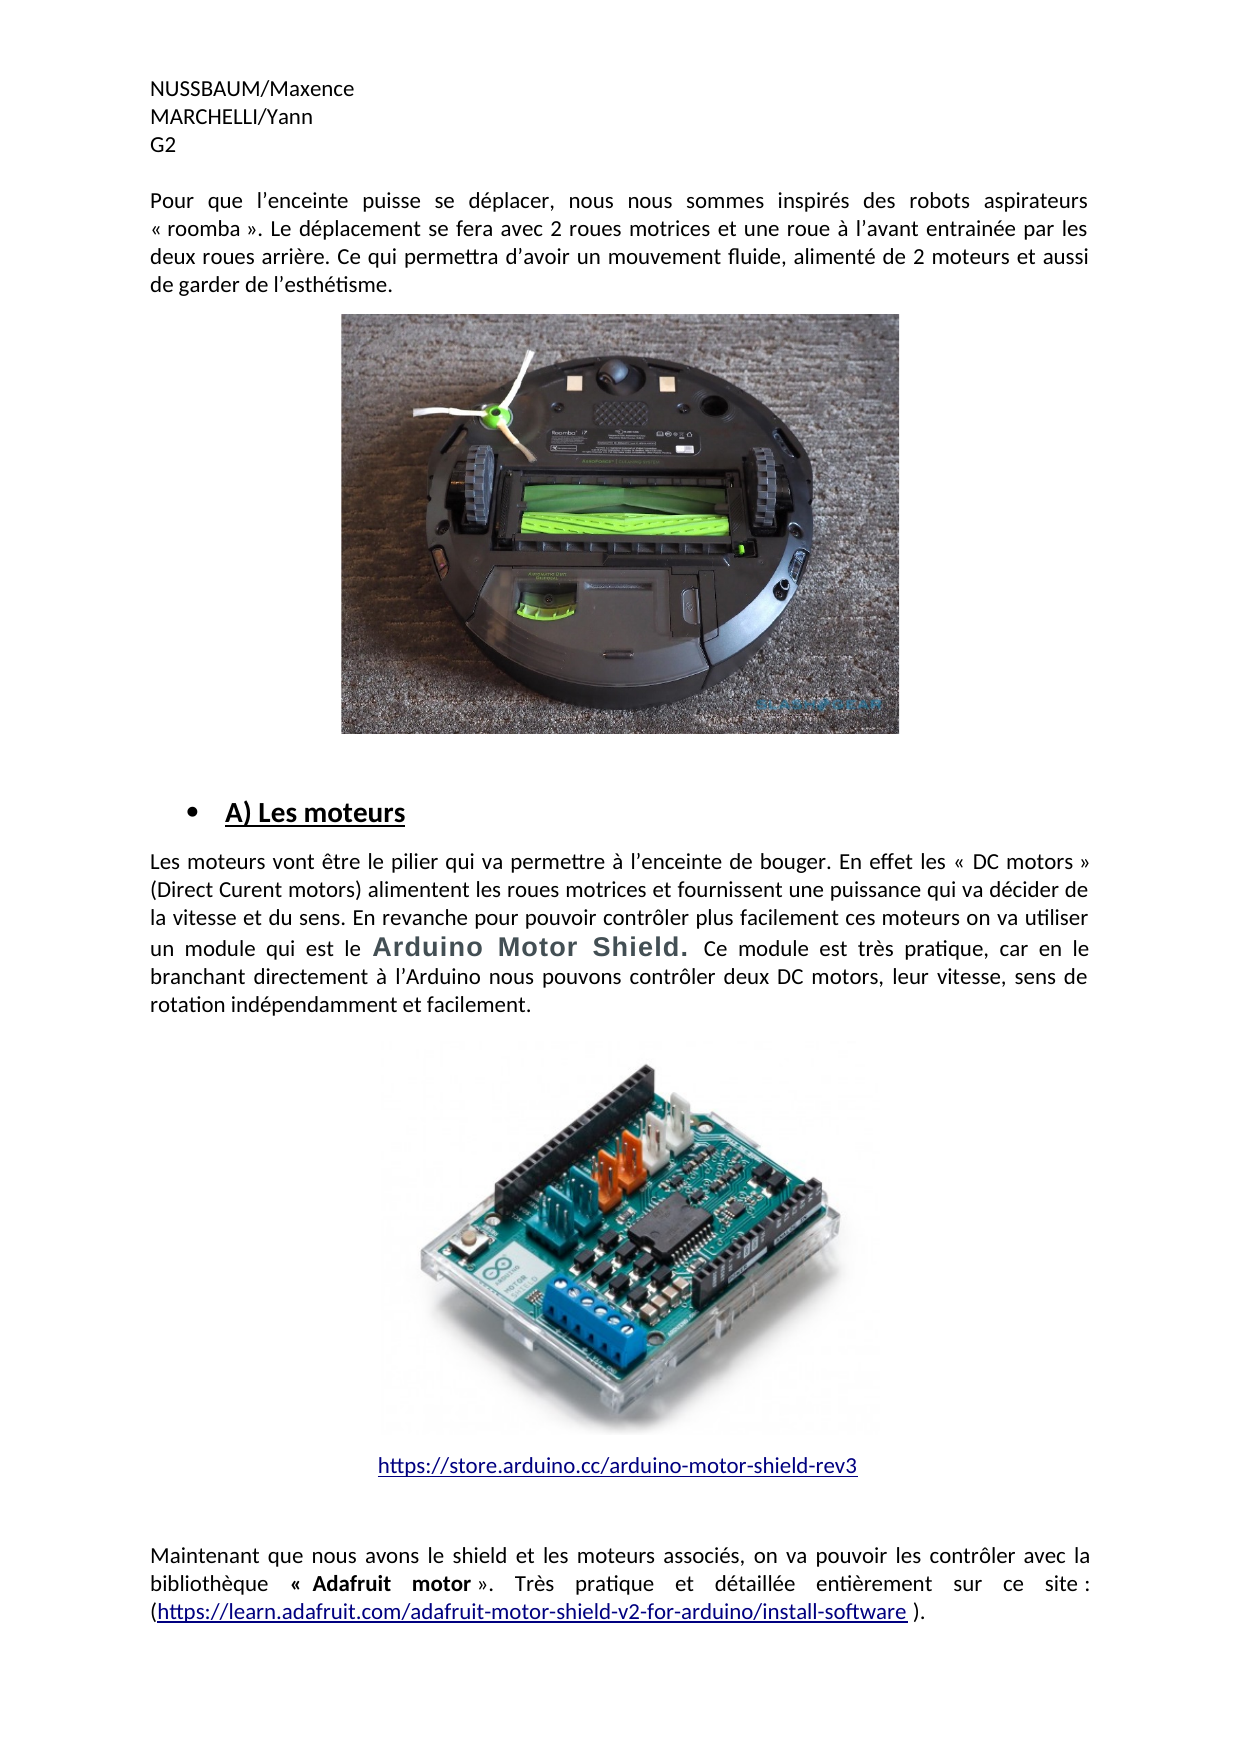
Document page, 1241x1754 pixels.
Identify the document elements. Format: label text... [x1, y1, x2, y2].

text Les moteurs vont être le pilier qui va permettre à l’enceinte de bouger. En effet les « DC motors » (Direct Curent motors) alimentent les roues motrices et fournissent une puissance qui va décider de la vitesse et du sens. En revanche pour pouvoir contrôler plus facilement ces moteurs on va utiliser un module qui est le Arduino Motor Shield. Ce module est très pratique, car en le branchant directement à l’Arduino nous pouvons contrôler deux DC motors, leur vitesse, sens de rotation indépendamment et facilement. [150, 847, 1090, 1018]
list A) Les moteurs [187, 794, 1090, 830]
text Maintenant que nous avons le shield et les moteurs associés, on va pouvoir les contrôler avec la bibliothèque « Adafruit motor ». Très pratique et détaillée entièrement sur ce site : (https://learn.adafruit.com/adafruit-motor-shield-v2-for-arduino/install-software ). [150, 1541, 1090, 1625]
text https://store.arduino.cc/arduino-motor-shield-rev3 [150, 1452, 1090, 1480]
text Pour que l’enceinte puisse se déplacer, nous nous sommes inspirés des robots aspirateurs « roomba ». Le déplacement se fera avec 2 roues motrices et une roue à l’avant entrainée par les deux roues arrière. Ce qui permettra d’avoir un mouvement fluide, alimenté de 2 moteurs et aussi de garder de l’esthétisme. [150, 186, 1090, 298]
